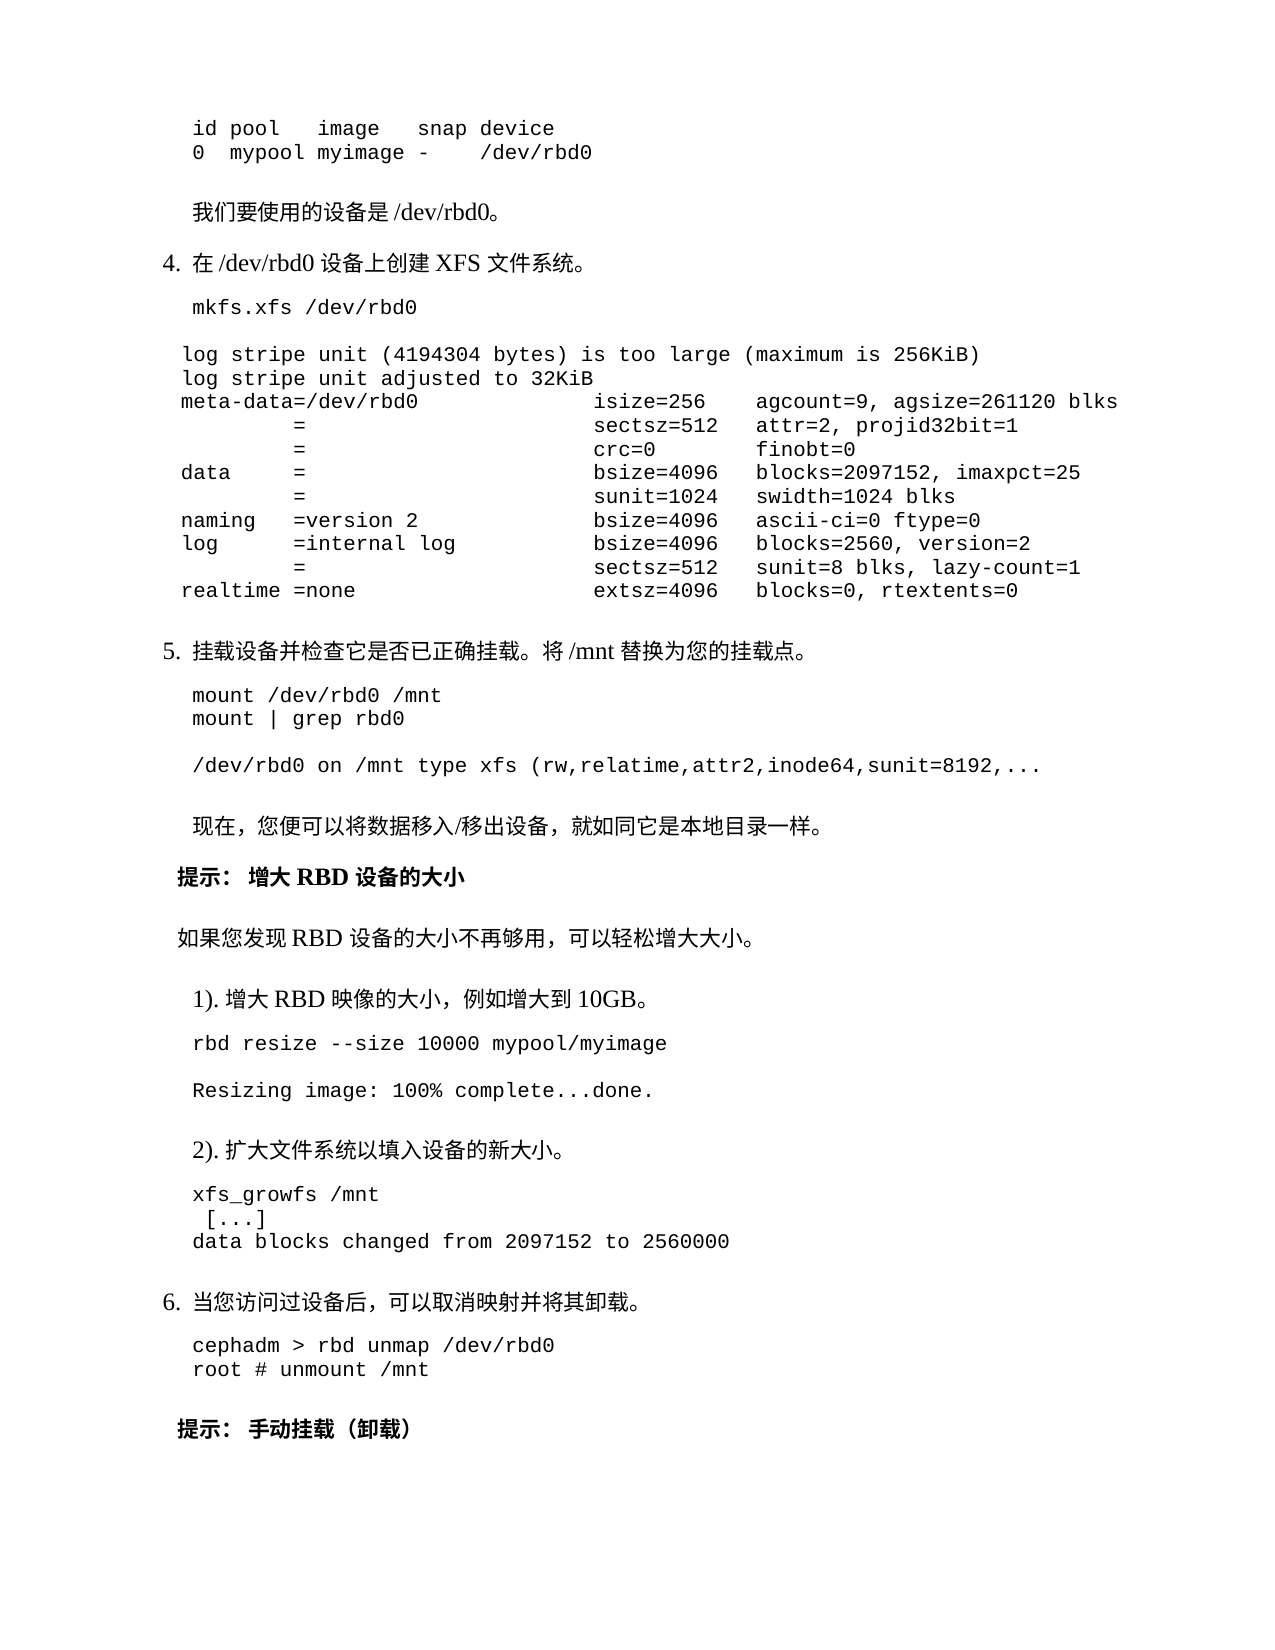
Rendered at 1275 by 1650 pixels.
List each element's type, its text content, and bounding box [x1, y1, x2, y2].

text /dev/rbd0 on /mnt type xfs (rw,relatime,attr2,inode64,sunit=8192,... [118, 756, 1157, 779]
text = crc=0 finobt=0 [118, 439, 1157, 462]
text 提示： 手动挂载（卸载） [177, 1412, 1098, 1444]
text = sectsz=512 sunit=8 blks, lazy-count=1 [118, 557, 1157, 581]
text 0 mypool myimage - /dev/rbd0 [118, 142, 1157, 165]
list 在 /dev/rbd0 设备上创建 XFS 文件系统。 [162, 246, 1157, 277]
text = sectsz=512 attr=2, projid32bit=1 [118, 415, 1157, 439]
text 提示： 增大 RBD 设备的大小 [177, 859, 1098, 891]
text mkfs.xfs /dev/rbd0 [118, 297, 1157, 320]
text 现在，您便可以将数据移入/移出设备，就如同它是本地目录一样。 [118, 809, 1157, 840]
text data = bsize=4096 blocks=2097152, imaxpct=25 [118, 462, 1157, 486]
text cephadm > rbd unmap /dev/rbd0 [118, 1336, 1157, 1359]
text realtime =none extsz=4096 blocks=0, rtextents=0 [118, 581, 1157, 604]
text xfs_growfs /mnt [118, 1184, 1157, 1208]
text root # unmount /mnt [118, 1359, 1157, 1383]
text id pool image snap device [118, 118, 1157, 142]
text [...] [118, 1208, 1157, 1231]
text mount | grep rbd0 [118, 708, 1157, 732]
text rbd resize --size 10000 mypool/myimage [118, 1033, 1157, 1056]
text data blocks changed from 2097152 to 2560000 [118, 1231, 1157, 1255]
text naming =version 2 bsize=4096 ascii-ci=0 ftype=0 [118, 509, 1157, 533]
text log stripe unit adjusted to 32KiB [118, 368, 1157, 391]
text log stripe unit (4194304 bytes) is too large (maximum is 256KiB) [118, 344, 1157, 368]
text meta-data=/dev/rbd0 isize=256 agcount=9, agsize=261120 blks [118, 391, 1157, 415]
text = sunit=1024 swidth=1024 blks [118, 486, 1157, 509]
text mount /dev/rbd0 /mnt [118, 684, 1157, 708]
list 当您访问过设备后，可以取消映射并将其卸载。 [162, 1284, 1157, 1316]
text 2). 扩大文件系统以填入设备的新大小。 [118, 1133, 1157, 1165]
list 挂载设备并检查它是否已正确挂载。将 /mnt 替换为您的挂载点。 [162, 634, 1157, 665]
text 如果您发现 RBD 设备的大小不再够用，可以轻松增大大小。 [177, 921, 1098, 952]
text Resizing image: 100% complete...done. [118, 1080, 1157, 1104]
text 1). 增大 RBD 映像的大小，例如增大到 10GB。 [118, 982, 1157, 1013]
text log =internal log bsize=4096 blocks=2560, version=2 [118, 533, 1157, 557]
text 我们要使用的设备是 /dev/rbd0。 [118, 195, 1157, 227]
